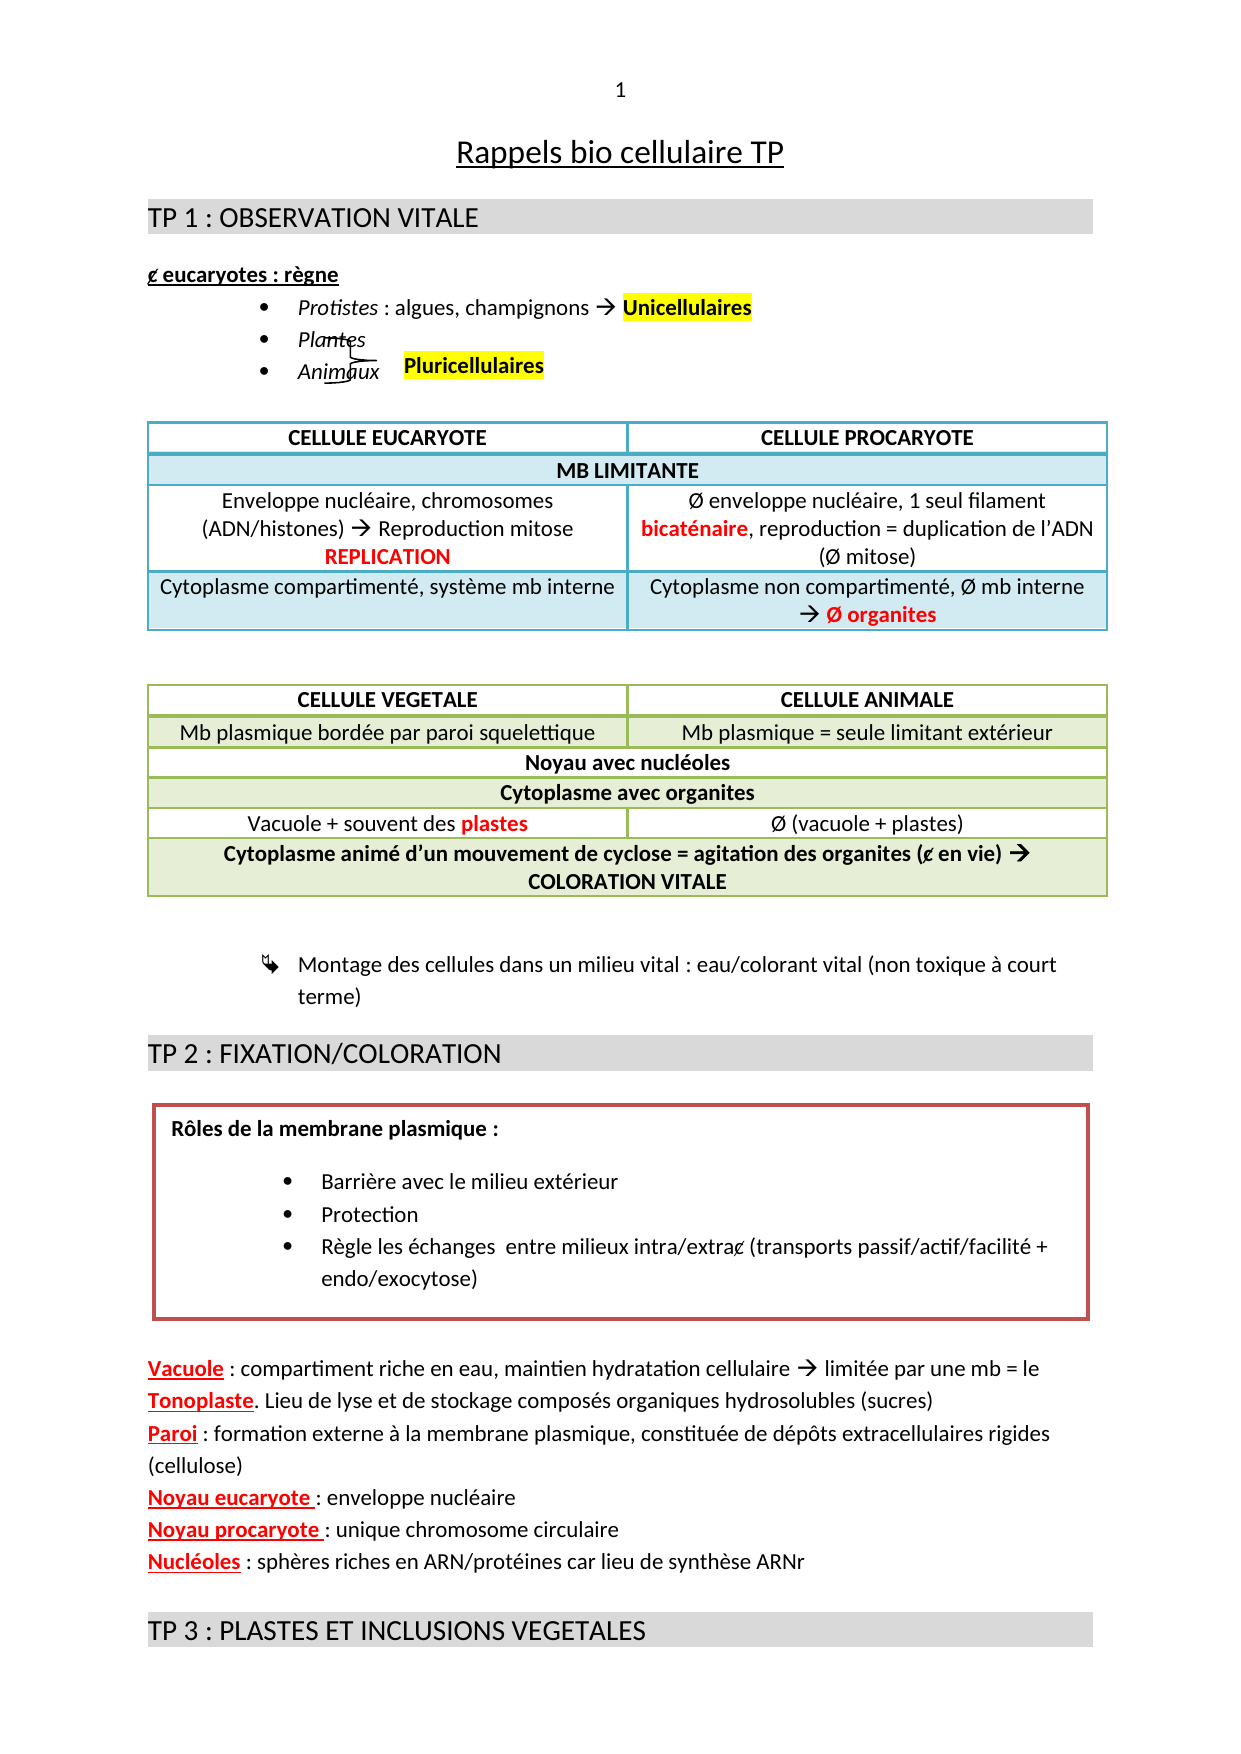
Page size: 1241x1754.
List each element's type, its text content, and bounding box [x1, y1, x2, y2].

list Montage des cellules dans un milieu vital : eau/colorant vital (non toxique à court terme) [260, 950, 1093, 1010]
list Pluricellulaires [404, 351, 548, 379]
text Paroi : formation externe à la membrane plasmique, constituée de dépôts extracellulaires rigides (cellulose) [148, 1419, 1093, 1479]
table_cell Cytoplasme avec organites [149, 779, 1106, 807]
table_cell Noyau avec nucléoles [149, 749, 1106, 776]
table_header CELLULE PROCARYOTE [629, 424, 1106, 451]
list Barrière avec le milieu extérieur [283, 1167, 1071, 1196]
table_cell Mb plasmique bordée par paroi squelettique [149, 718, 626, 746]
table_header CELLULE VEGETALE [149, 686, 626, 714]
list Protection [283, 1200, 1071, 1228]
text Rôles de la membrane plasmique : [171, 1114, 1071, 1142]
list Plantes [260, 325, 1093, 397]
text Noyau procaryote : unique chromosome circulaire [148, 1515, 1093, 1543]
text ȼ eucaryotes : règne [148, 260, 1093, 288]
table_header CELLULE EUCARYOTE [149, 424, 626, 451]
table_cell Cytoplasme non compartimenté, Ø mb interne  Ø organites [629, 573, 1106, 628]
list Animaux [260, 357, 389, 385]
text Vacuole : compartiment riche en eau, maintien hydratation cellulaire  limitée par une mb = le Tonoplaste. Lieu de lyse et de stockage composés organiques hydrosolubles (sucres) [148, 1354, 1093, 1414]
text Noyau eucaryote : enveloppe nucléaire [148, 1483, 1093, 1511]
table_cell Enveloppe nucléaire, chromosomes (ADN/histones)  Reproduction mitose REPLICATION [149, 486, 626, 570]
list Protistes : algues, champignons  Unicellulaires [260, 293, 1093, 321]
text TP 2 : FIXATION/COLORATION [148, 1035, 1093, 1071]
table_cell Ø (vacuole + plastes) [629, 809, 1106, 837]
table_cell Mb plasmique = seule limitant extérieur [629, 718, 1106, 746]
table_cell Vacuole + souvent des plastes [149, 809, 626, 837]
list [563, 357, 1093, 385]
list Règle les échanges entre milieux intra/extraȼ (transports passif/actif/facilité + endo/exocytose) [283, 1232, 1071, 1292]
text Rappels bio cellulaire TP [148, 131, 1093, 172]
text Nucléoles : sphères riches en ARN/protéines car lieu de synthèse ARNr [148, 1547, 1093, 1576]
table_cell Cytoplasme compartimenté, système mb interne [149, 573, 626, 628]
table_cell Cytoplasme animé d’un mouvement de cyclose = agitation des organites (ȼ en vie)  COLORATION VITALE [149, 839, 1106, 895]
text TP 3 : PLASTES ET INCLUSIONS VEGETALES [148, 1612, 1093, 1647]
table_header CELLULE ANIMALE [629, 686, 1106, 714]
table_cell Ø enveloppe nucléaire, 1 seul filament bicaténaire, reproduction = duplication de l’ADN (Ø mitose) [629, 486, 1106, 570]
text TP 1 : OBSERVATION VITALE [148, 199, 1093, 234]
table_cell MB LIMITANTE [149, 456, 1106, 484]
